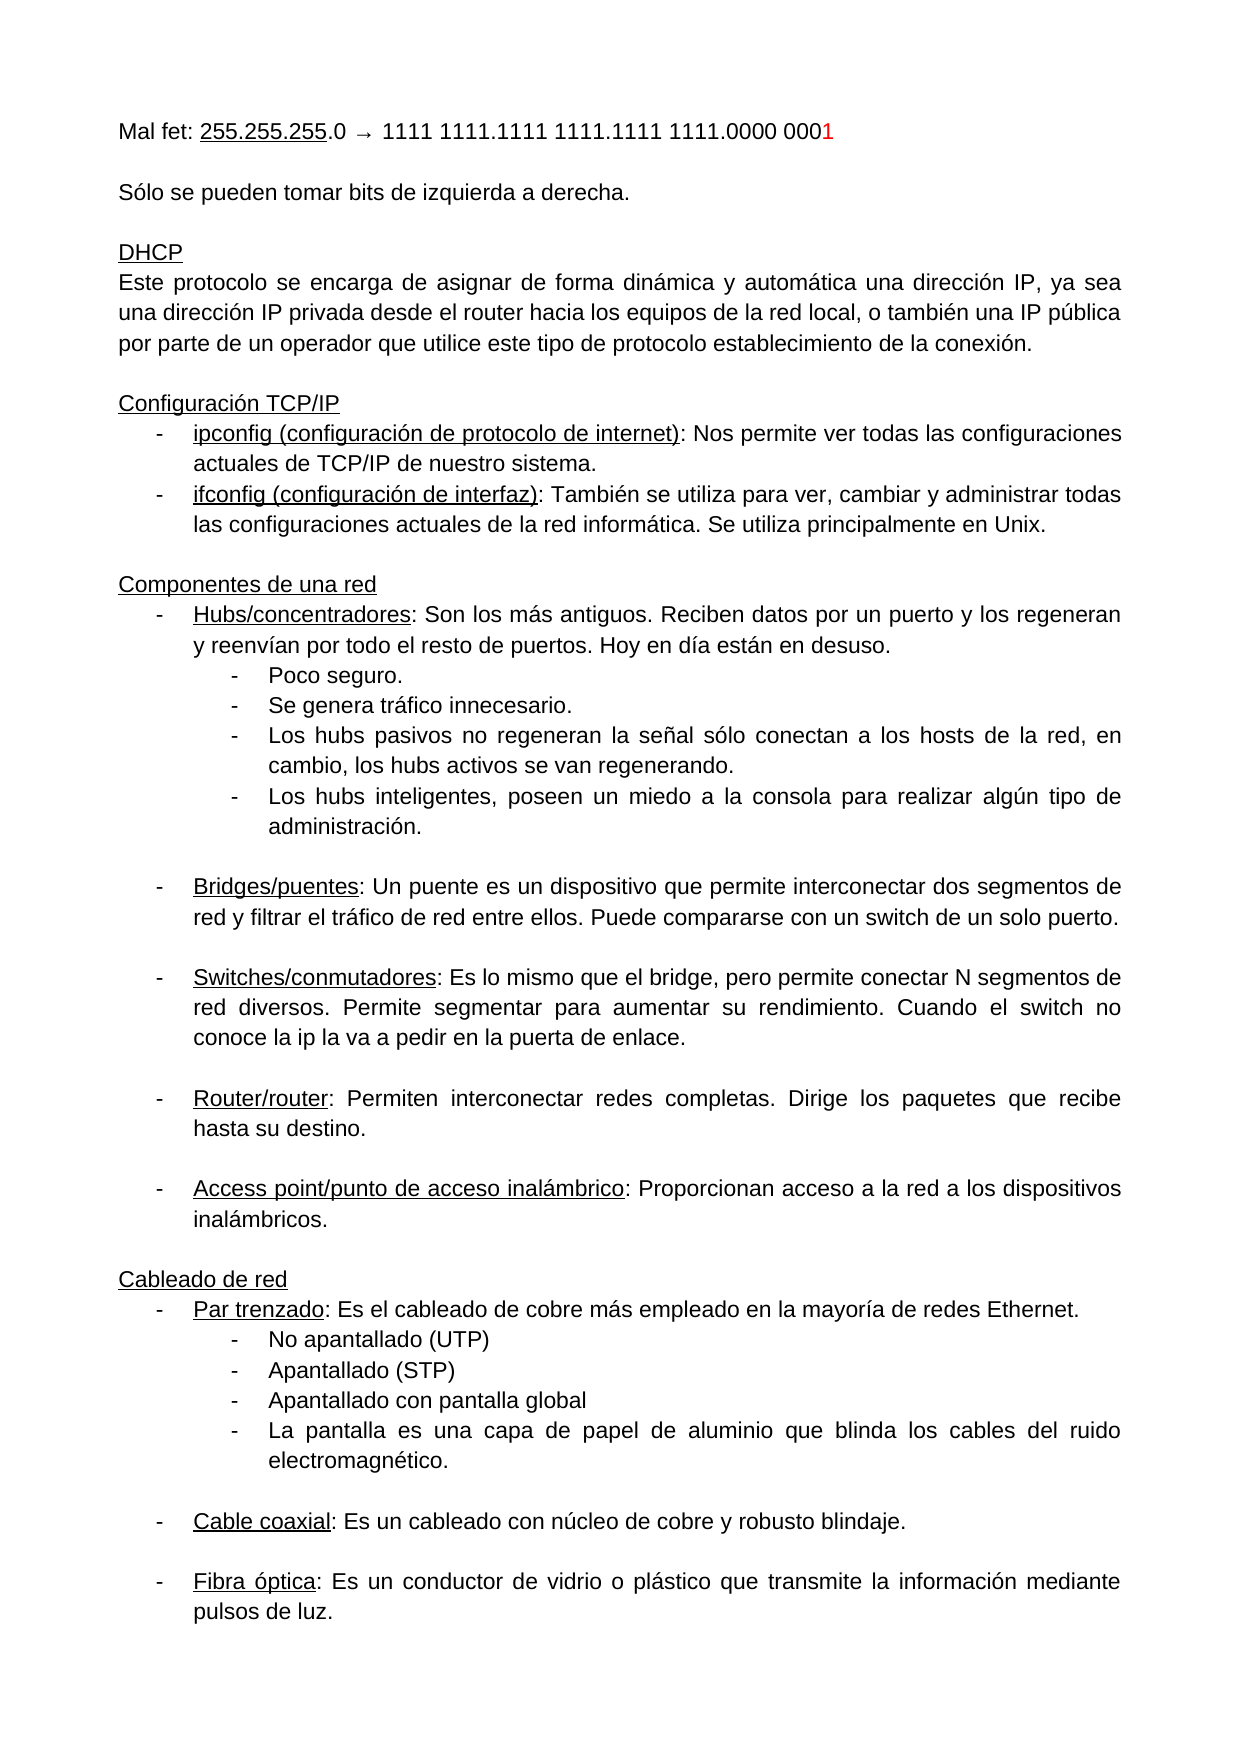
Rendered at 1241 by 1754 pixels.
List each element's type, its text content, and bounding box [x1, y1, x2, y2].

list Los hubs pasivos no regeneran la señal sólo conectan a los hosts de la red, en cambio, los hubs activos se van regenerando. [231, 722, 1122, 779]
list No apantallado (UTP) [231, 1326, 1122, 1353]
list Bridges/puentes: Un puente es un dispositivo que permite interconectar dos segmentos de red y filtrar el tráfico de red entre ellos. Puede compararse con un switch de un solo puerto. [156, 873, 1122, 930]
list Cable coaxial: Es un cableado con núcleo de cobre y robusto blindaje. [156, 1508, 1122, 1534]
list La pantalla es una capa de papel de aluminio que blinda los cables del ruido electromagnético. [231, 1417, 1122, 1473]
text Mal fet: 255.255.255.0 → 1111 1111.1111 1111.1111 1111.0000 0001 [118, 118, 1122, 144]
text Cableado de red [118, 1266, 1122, 1292]
list Router/router: Permiten interconectar redes completas. Dirige los paquetes que recibe hasta su destino. [156, 1085, 1122, 1141]
list Switches/conmutadores: Es lo mismo que el bridge, pero permite conectar N segmentos de red diversos. Permite segmentar para aumentar su rendimiento. Cuando el switch no conoce la ip la va a pedir en la puerta de enlace. [156, 964, 1122, 1051]
list Par trenzado: Es el cableado de cobre más empleado en la mayoría de redes Ethernet. [156, 1296, 1122, 1322]
list Los hubs inteligentes, poseen un miedo a la consola para realizar algún tipo de administración. [231, 783, 1122, 839]
list ipconfig (configuración de protocolo de internet): Nos permite ver todas las configuraciones actuales de TCP/IP de nuestro sistema. [156, 420, 1122, 477]
list Fibra óptica: Es un conductor de vidrio o plástico que transmite la información mediante pulsos de luz. [156, 1568, 1122, 1624]
list Apantallado con pantalla global [231, 1387, 1122, 1413]
list Poco seguro. [231, 662, 1122, 688]
list ifconfig (configuración de interfaz): También se utiliza para ver, cambiar y administrar todas las configuraciones actuales de la red informática. Se utiliza principalmente en Unix. [156, 481, 1122, 537]
text DHCP [118, 239, 1122, 265]
text Sólo se pueden tomar bits de izquierda a derecha. [118, 178, 1122, 205]
list Hubs/concentradores: Son los más antiguos. Reciben datos por un puerto y los regeneran y reenvían por todo el resto de puertos. Hoy en día están en desuso. [156, 601, 1122, 658]
list Se genera tráfico innecesario. [231, 692, 1122, 718]
list Apantallado (STP) [231, 1357, 1122, 1383]
text Componentes de una red [118, 571, 1122, 597]
text Este protocolo se encarga de asignar de forma dinámica y automática una dirección IP, ya sea una dirección IP privada desde el router hacia los equipos de la red local, o también una IP pública por parte de un operador que utilice este tipo de protocolo establecimiento de la conexión. [118, 269, 1122, 356]
text Configuración TCP/IP [118, 390, 1122, 416]
list Access point/punto de acceso inalámbrico: Proporcionan acceso a la red a los dispositivos inalámbricos. [156, 1175, 1122, 1232]
